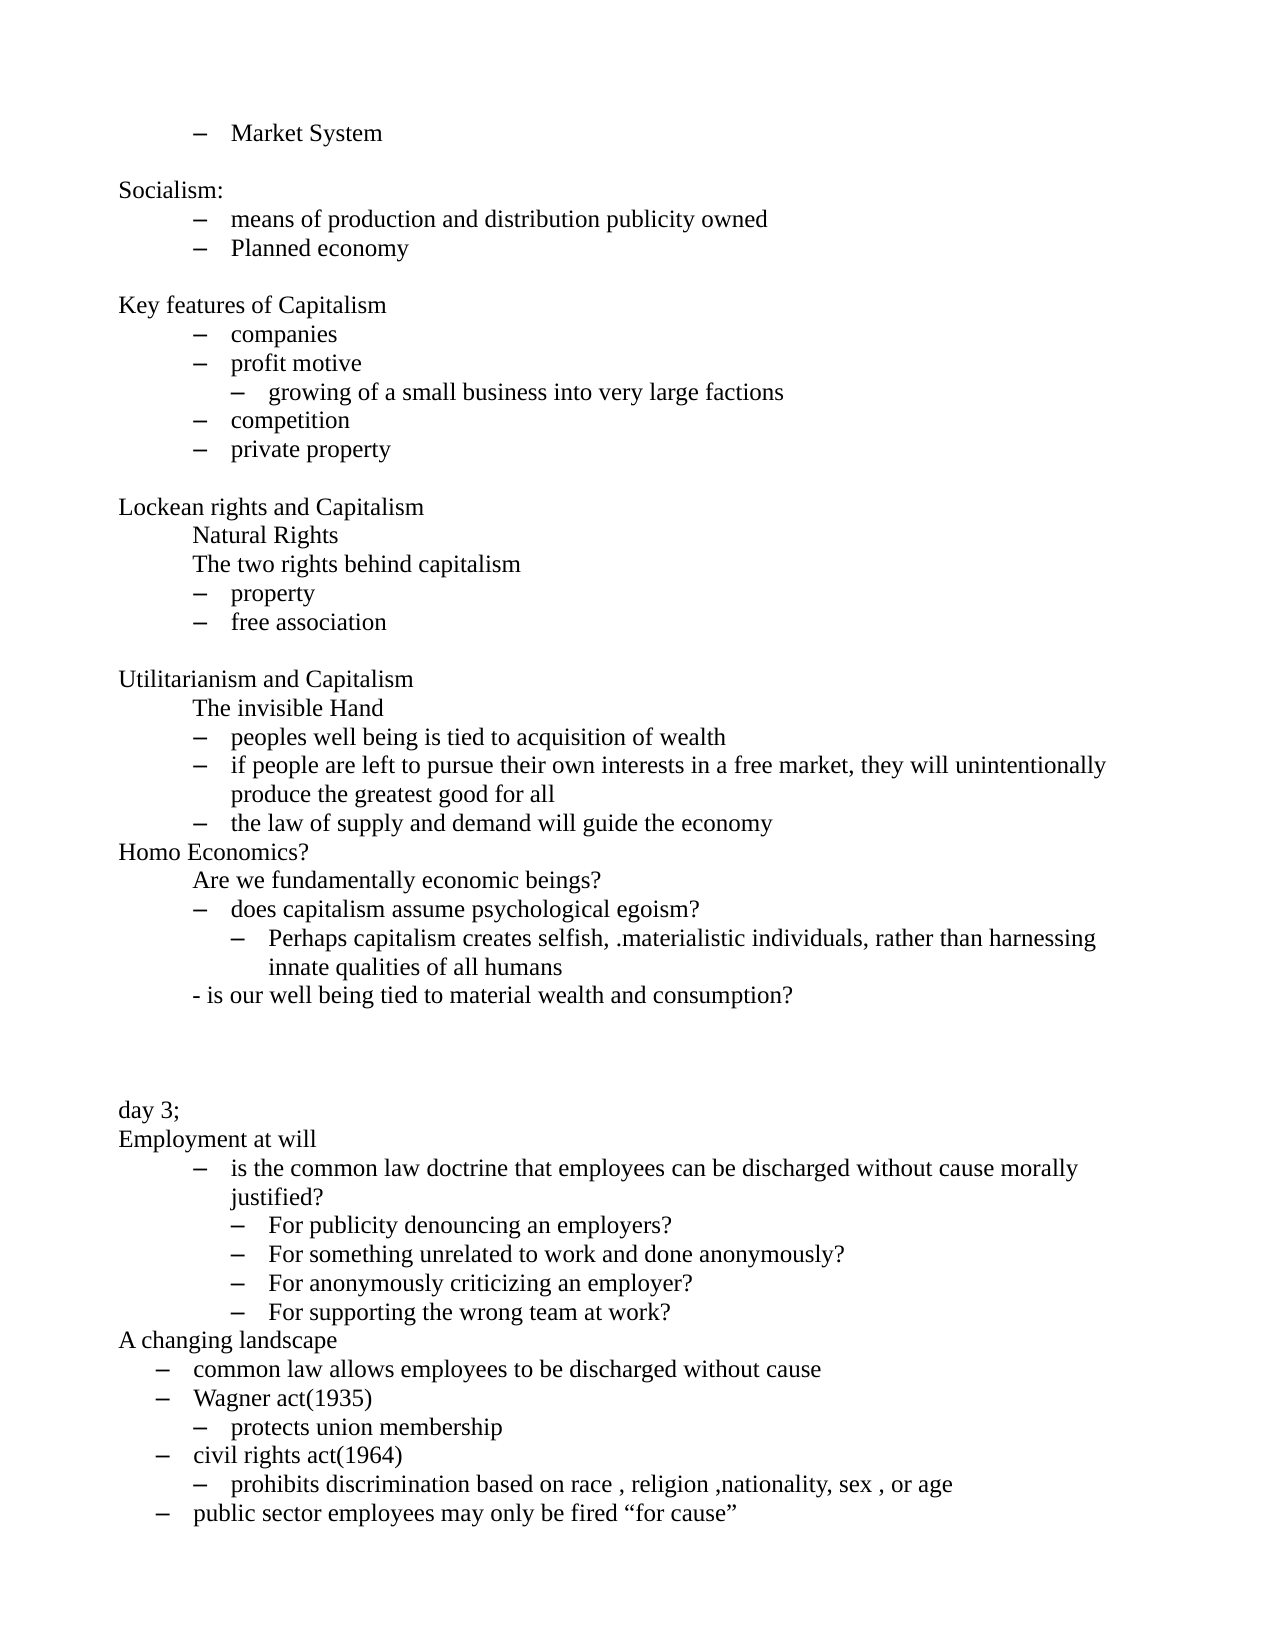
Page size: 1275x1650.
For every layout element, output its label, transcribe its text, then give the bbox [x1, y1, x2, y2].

list Perhaps capitalism creates selfish, .materialistic individuals, rather than harnessing innate qualities of all humans [231, 923, 1157, 981]
text Key features of Capitalism [118, 291, 1157, 319]
list does capitalism assume psychological egoism? [193, 894, 1157, 923]
list Market System [193, 118, 1157, 147]
text The two rights behind capitalism [118, 549, 1157, 578]
text The invisible Hand [118, 693, 1157, 722]
text Socialism: [118, 176, 1157, 204]
text Natural Rights [118, 521, 1157, 549]
list is the common law doctrine that employees can be discharged without cause morally justified? [193, 1153, 1157, 1211]
list civil rights act(1964) [156, 1441, 1157, 1469]
list if people are left to pursue their own interests in a free market, they will unintentionally produce the greatest good for all [193, 751, 1157, 808]
list free association [193, 607, 1157, 636]
list the law of supply and demand will guide the economy [193, 808, 1157, 837]
list Wagner act(1935) [156, 1383, 1157, 1412]
text A changing landscape [118, 1326, 1157, 1354]
list protects union membership [193, 1412, 1157, 1441]
text Homo Economics? [118, 837, 1157, 866]
list private property [193, 434, 1157, 463]
list For something unrelated to work and done anonymously? [231, 1239, 1157, 1268]
list peoples well being is tied to acquisition of wealth [193, 722, 1157, 751]
text Are we fundamentally economic beings? [118, 866, 1157, 894]
text Utilitarianism and Capitalism [118, 664, 1157, 693]
list common law allows employees to be discharged without cause [156, 1354, 1157, 1383]
text - is our well being tied to material wealth and consumption? [118, 981, 1157, 1009]
list companies [193, 319, 1157, 348]
list For supporting the wrong team at work? [231, 1297, 1157, 1326]
list For anonymously criticizing an employer? [231, 1268, 1157, 1297]
list prohibits discrimination based on race , religion ,nationality, sex , or age [193, 1469, 1157, 1498]
list profit motive [193, 348, 1157, 377]
list For publicity denouncing an employers? [231, 1211, 1157, 1239]
list property [193, 578, 1157, 607]
text day 3; [118, 1096, 1157, 1124]
text Lockean rights and Capitalism [118, 492, 1157, 521]
list public sector employees may only be fired “for cause” [156, 1498, 1157, 1527]
list Planned economy [193, 233, 1157, 262]
list competition [193, 406, 1157, 434]
text Employment at will [118, 1124, 1157, 1153]
list means of production and distribution publicity owned [193, 204, 1157, 233]
list growing of a small business into very large factions [231, 377, 1157, 406]
